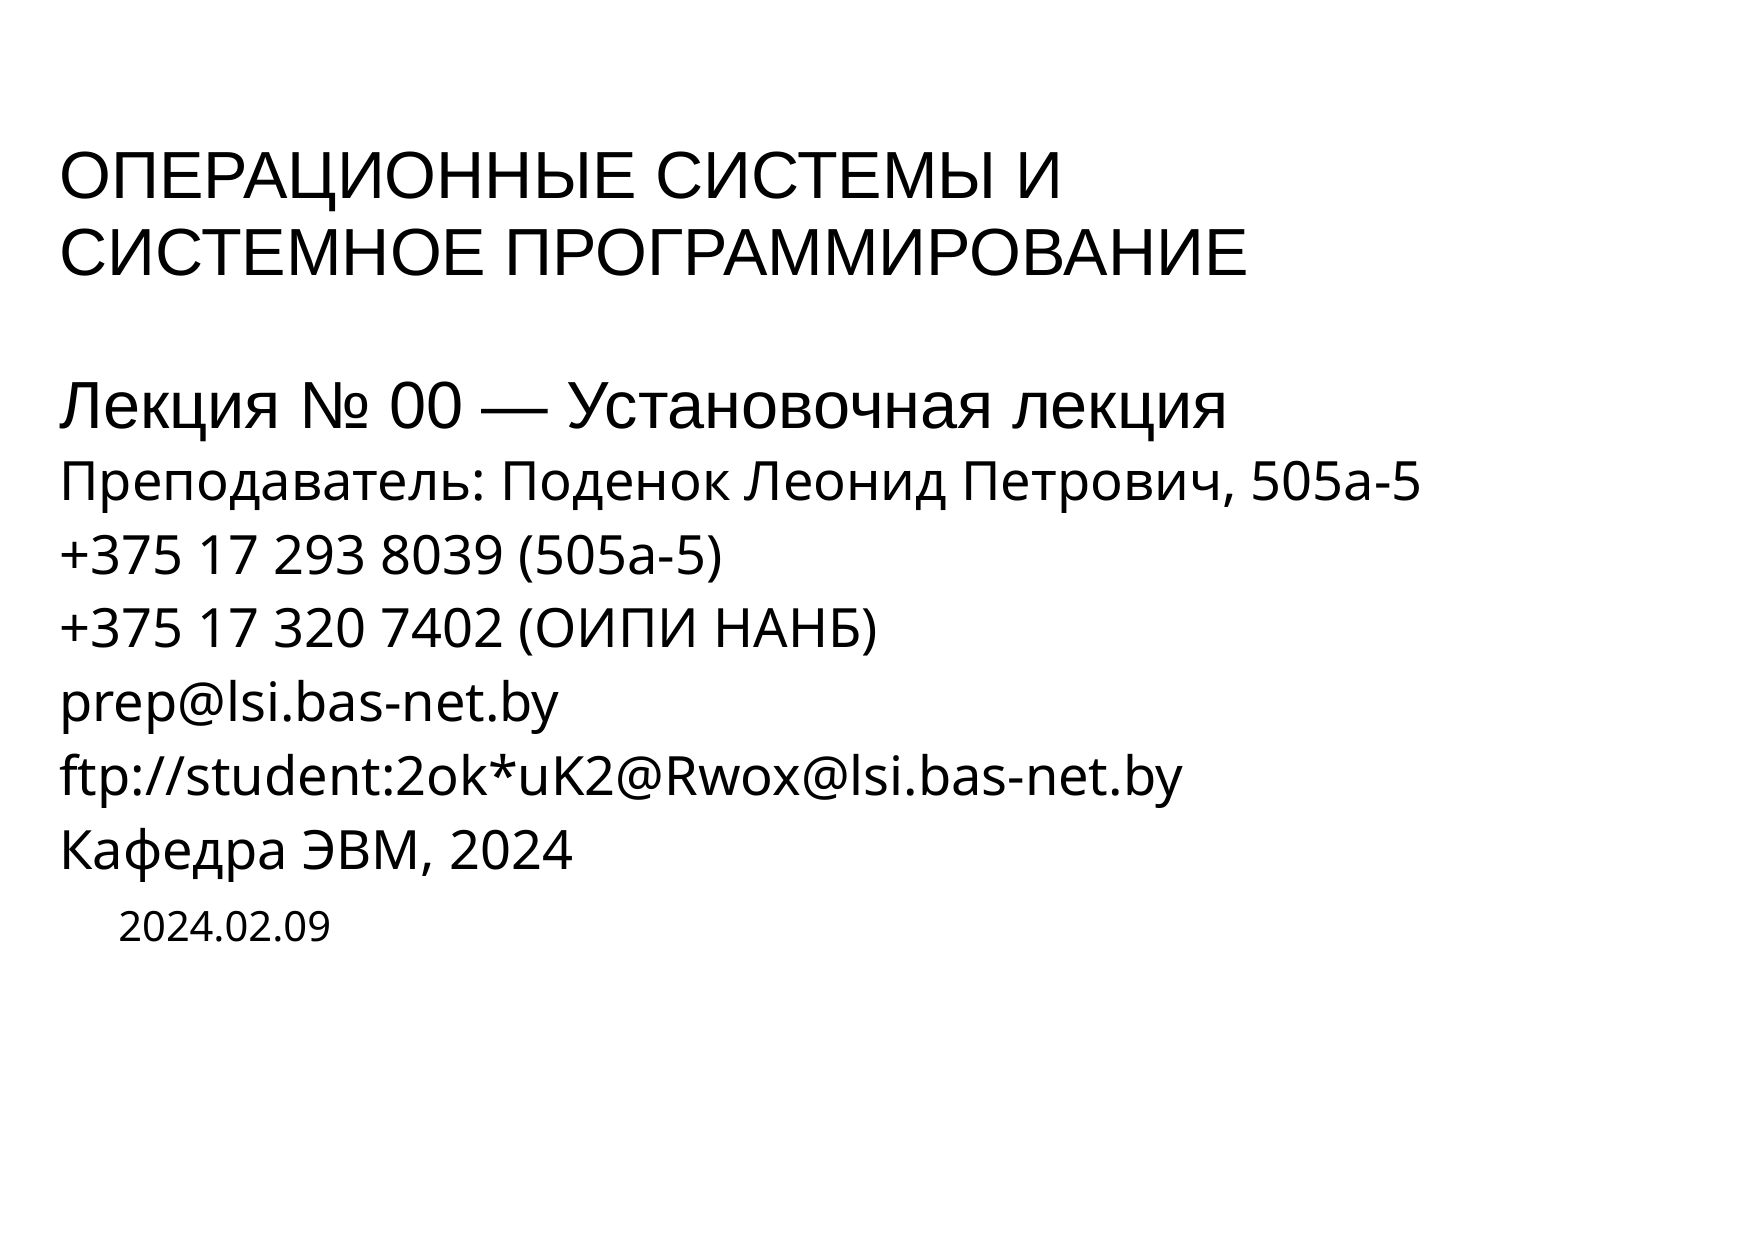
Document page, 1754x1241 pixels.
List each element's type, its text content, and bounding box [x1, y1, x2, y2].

subtitle Кафедра ЭВМ, 2024 [59, 811, 1695, 885]
subtitle +375 17 293 8039 (505a-5) +375 17 320 7402 (ОИПИ НАНБ) prep@lsi.bas-net.by [59, 516, 1695, 737]
text 2024.02.09 [59, 897, 1695, 953]
subtitle ftp://student:2ok*uK2@Rwox@lsi.bas-net.by [59, 737, 1695, 811]
title ОПЕРАЦИОННЫЕ СИСТЕМЫ И СИСТЕМНОЕ ПРОГРАММИРОВАНИЕ Лекция № 00 — Установочная лекция [59, 136, 1695, 442]
subtitle Преподаватель: Поденок Леонид Петрович, 505a-5 [59, 442, 1695, 516]
